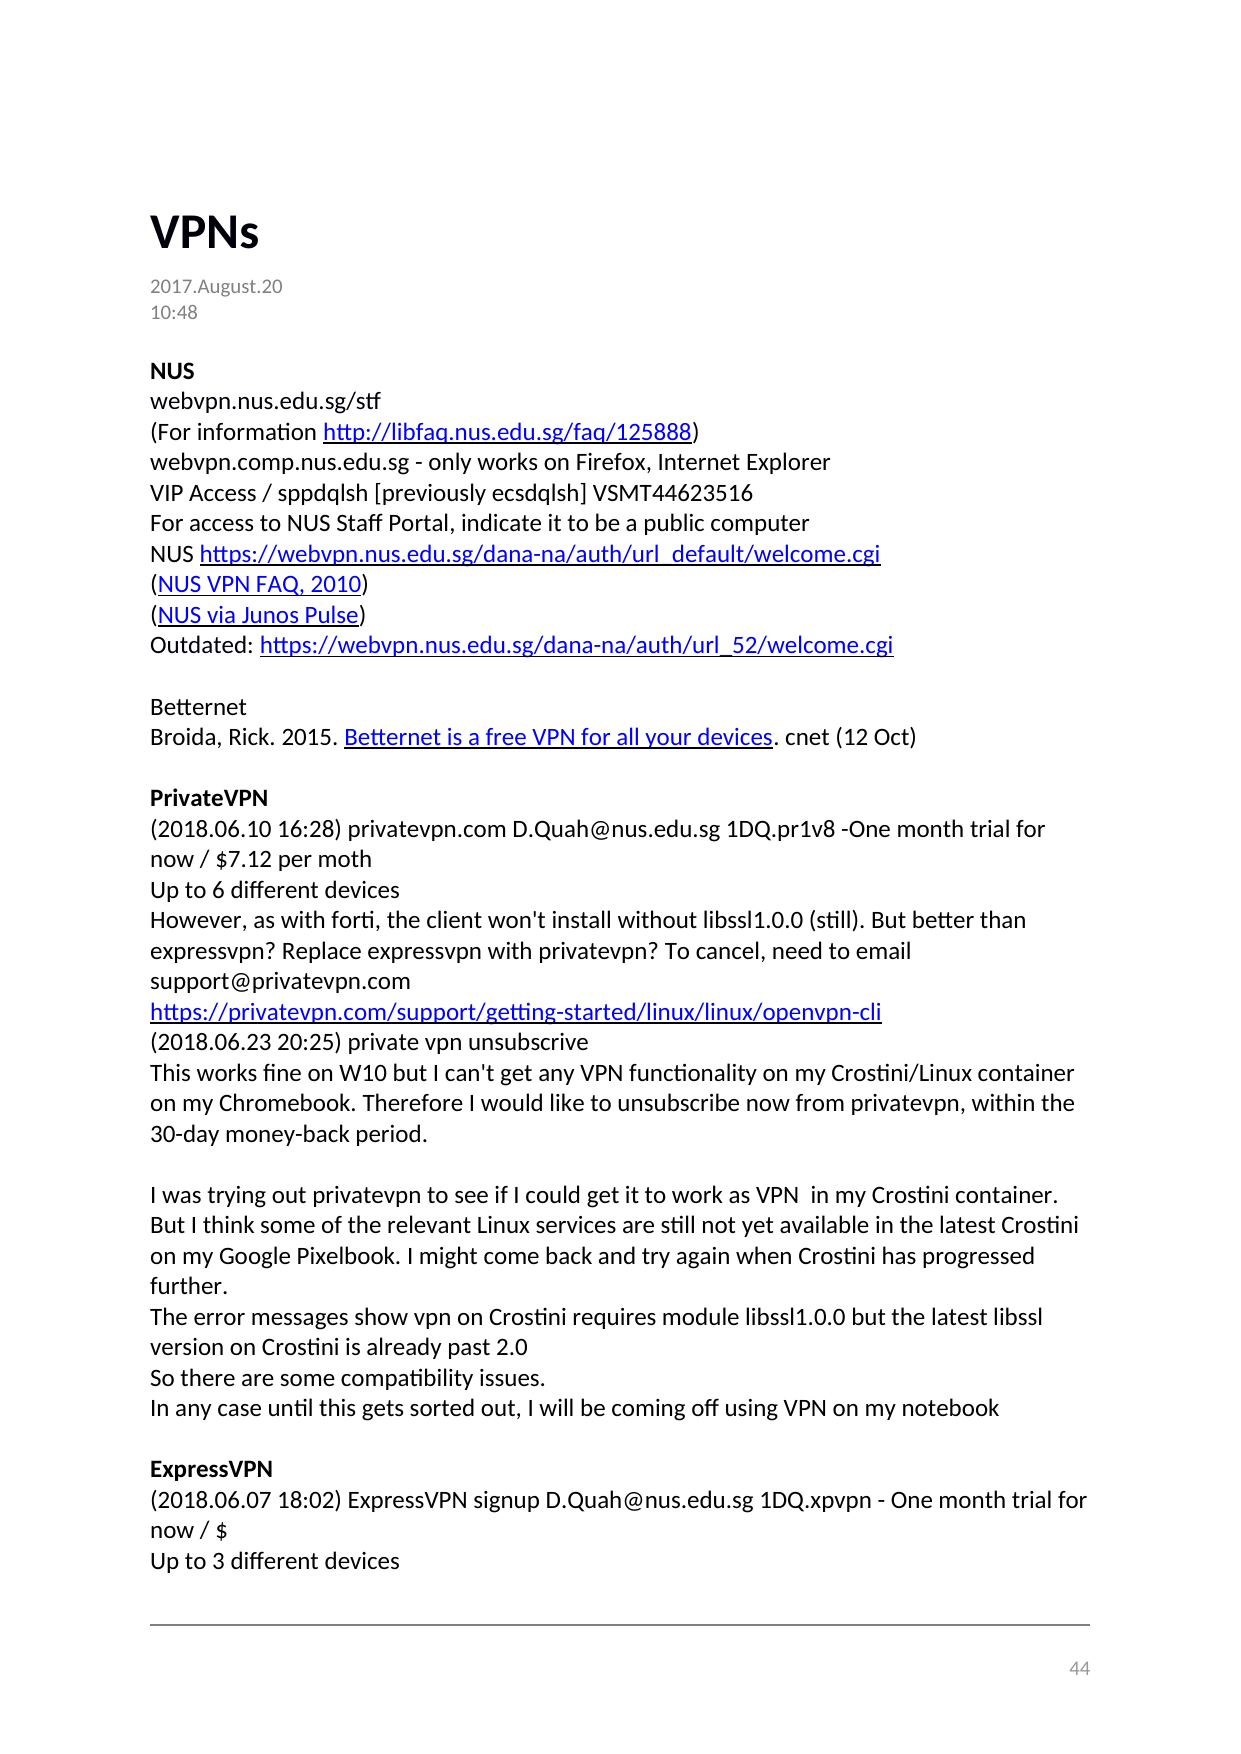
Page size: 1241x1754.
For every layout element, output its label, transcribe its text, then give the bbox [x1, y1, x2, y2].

text Up to 3 different devices [150, 1545, 1090, 1576]
text PrivateVPN [150, 782, 1090, 813]
text webvpn.comp.nus.edu.sg - only works on Firefox, Internet Explorer [150, 446, 1090, 477]
text NUS [150, 355, 1090, 385]
text VIP Access / sppdqlsh [previously ecsdqlsh] VSMT44623516 [150, 477, 1090, 507]
subtitle VPNs [150, 200, 1090, 261]
text Outdated: https://webvpn.nus.edu.sg/dana-na/auth/url_52/welcome.cgi [150, 629, 1090, 660]
text ExpressVPN [150, 1454, 1090, 1484]
text For access to NUS Staff Portal, indicate it to be a public computer [150, 507, 1090, 538]
text This works fine on W10 but I can't get any VPN functionality on my Crostini/Linux container on my Chromebook. Therefore I would like to unsubscribe now from privatevpn, within the 30-day money-back period. [150, 1057, 1090, 1148]
text 2017.August.20 [150, 273, 1090, 299]
text https://privatevpn.com/support/getting-started/linux/linux/openvpn-cli [150, 996, 1090, 1026]
text The error messages show vpn on Crostini requires module libssl1.0.0 but the latest libssl version on Crostini is already past 2.0 [150, 1301, 1090, 1362]
text (2018.06.10 16:28) privatevpn.com D.Quah@nus.edu.sg 1DQ.pr1v8 -One month trial for now / $7.12 per moth [150, 813, 1090, 874]
text I was trying out privatevpn to see if I could get it to work as VPN in my Crostini container. But I think some of the relevant Linux services are still not yet available in the latest Crostini on my Google Pixelbook. I might come back and try again when Crostini has progressed further. [150, 1179, 1090, 1301]
text 10:48 [150, 299, 1090, 324]
text (2018.06.07 18:02) ExpressVPN signup D.Quah@nus.edu.sg 1DQ.xpvpn - One month trial for now / $ [150, 1484, 1090, 1545]
text (For information http://libfaq.nus.edu.sg/faq/125888) [150, 416, 1090, 446]
text However, as with forti, the client won't install without libssl1.0.0 (still). But better than expressvpn? Replace expressvpn with privatevpn? To cancel, need to email support@privatevpn.com [150, 904, 1090, 996]
text (NUS via Junos Pulse) [150, 599, 1090, 629]
text In any case until this gets sorted out, I will be coming off using VPN on my notebook [150, 1393, 1090, 1423]
text Betternet [150, 691, 1090, 721]
text (NUS VPN FAQ, 2010) [150, 568, 1090, 599]
text (2018.06.23 20:25) private vpn unsubscrive [150, 1026, 1090, 1057]
text Broida, Rick. 2015. Betternet is a free VPN for all your devices. cnet (12 Oct) [150, 721, 1090, 752]
text So there are some compatibility issues. [150, 1362, 1090, 1393]
text webvpn.nus.edu.sg/stf [150, 385, 1090, 416]
text Up to 6 different devices [150, 874, 1090, 904]
text NUS https://webvpn.nus.edu.sg/dana-na/auth/url_default/welcome.cgi [150, 538, 1090, 568]
